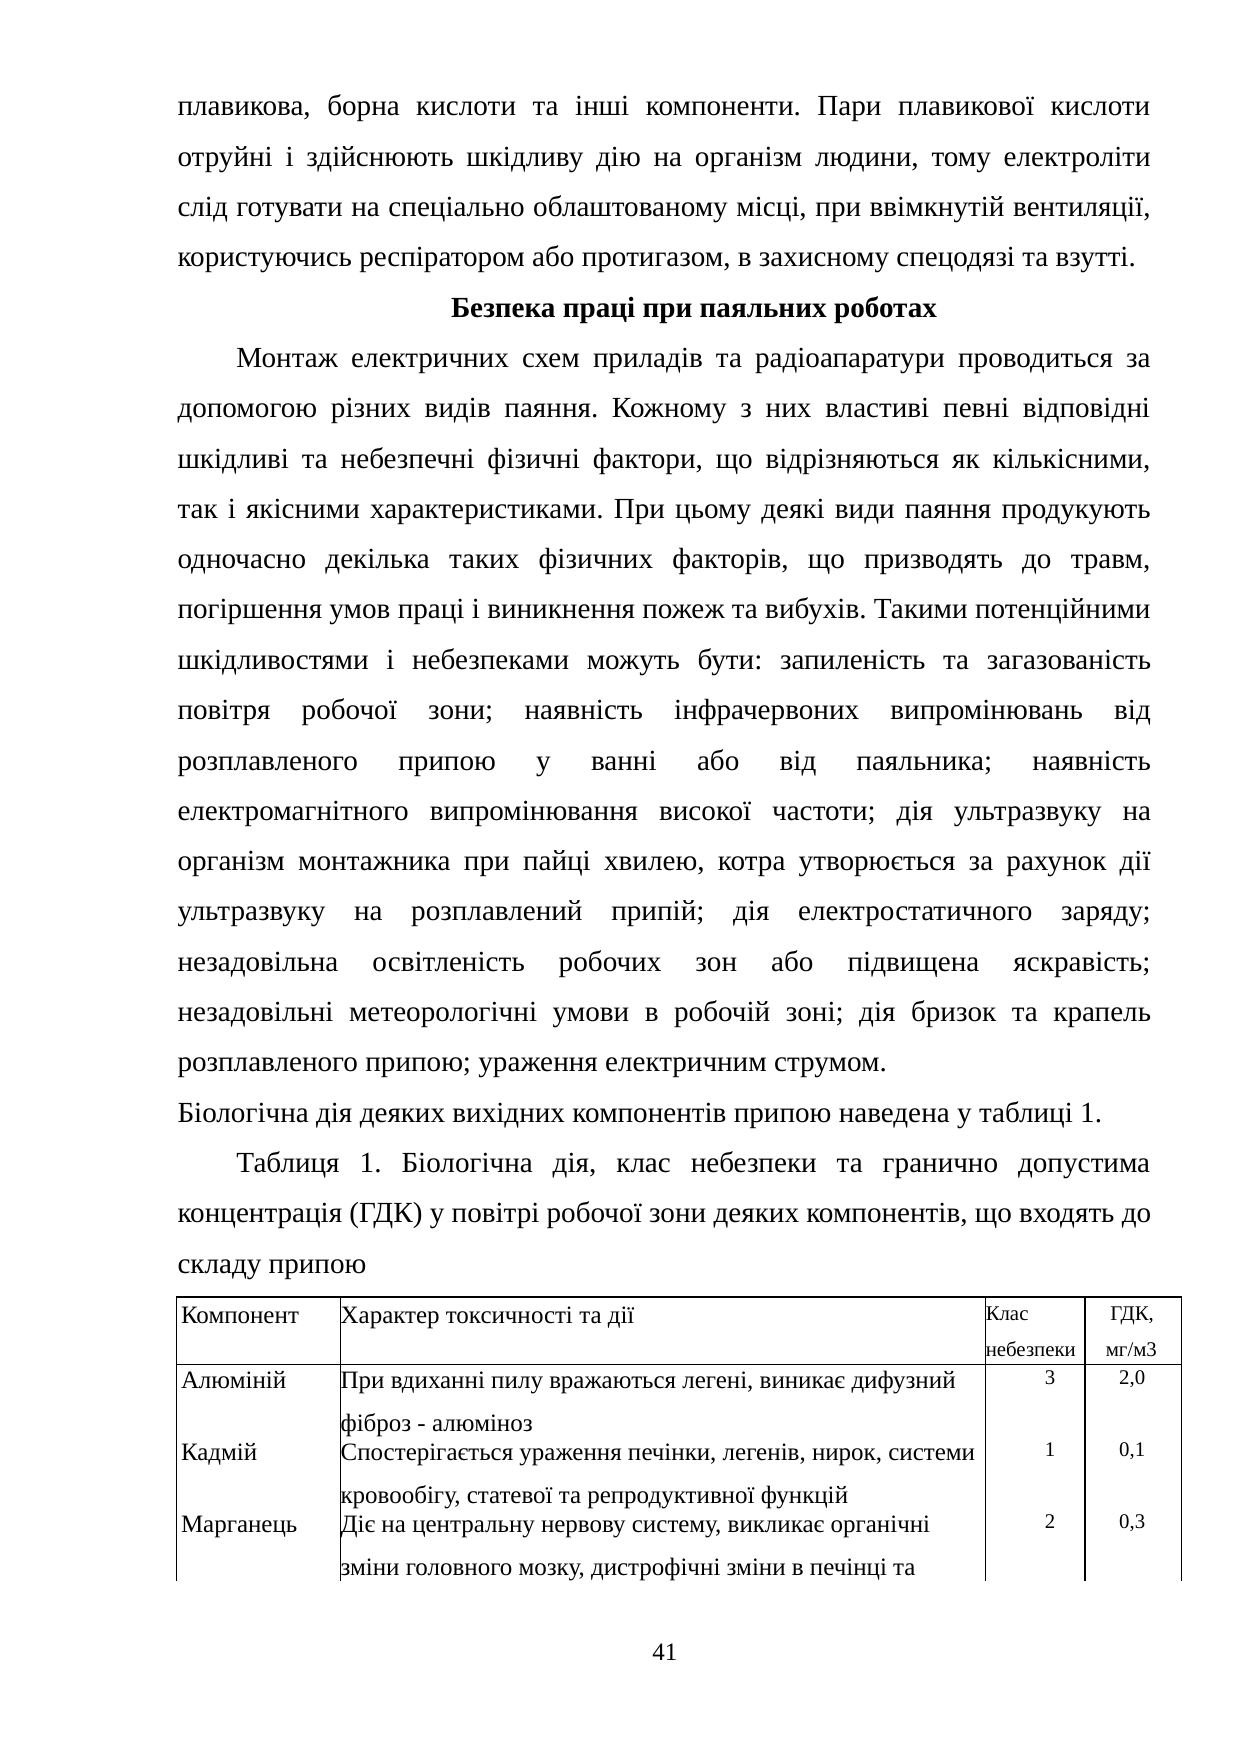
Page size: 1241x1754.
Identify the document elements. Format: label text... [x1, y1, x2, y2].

table_cell 1 [986, 1437, 1084, 1509]
text плавикова, борна кислоти та інші компоненти. Пари плавикової кислоти отруйні і здійснюють шкідливу дію на організм людини, тому електроліти слід готувати на спеціально облаштованому місці, при ввімкнутій вентиляції, користуючись респіратором або протигазом, в захисному спецодязі та взутті. [177, 88, 1152, 273]
table_header Компонент [177, 1298, 340, 1363]
table_cell 3 [986, 1365, 1084, 1437]
table_cell При вдиханні пилу вражаються легені, виникає дифузний фіброз - алюміноз [341, 1365, 985, 1437]
text Біологічна дія деяких вихідних компонентів припою наведена у таблиці 1. [177, 1095, 1152, 1128]
text Таблиця 1. Біологічна дія, клас небезпеки та гранично допустима концентрація (ГДК) у повітрі робочої зони деяких компонентів, що входять до складу припою [177, 1145, 1152, 1279]
table_header ГДК, мг/м3 [1086, 1298, 1181, 1363]
table_cell 2,0 [1086, 1365, 1181, 1437]
text Монтаж електричних схем приладів та радіоапаратури проводиться за допомогою різних видів паяння. Кожному з них властиві певні відповідні шкідливі та небезпечні фізичні фактори, що відрізняються як кількісними, так і якісними характеристиками. При цьому деякі види паяння продукують одночасно декілька таких фізичних факторів, що призводять до травм, погіршення умов праці і виникнення пожеж та вибухів. Такими потенційними шкідливостями і небезпеками можуть бути: запиленість та загазованість повітря робочої зони; наявність інфрачервоних випромінювань від розплавленого припою у ванні або від паяльника; наявність електромагнітного випромінювання високої частоти; дія ультразвуку на організм монтажника при пайці хвилею, котра утворюється за рахунок дії ультразвуку на розплавлений припій; дія електростатичного заряду; незадовільна освітленість робочих зон або підвищена яскравість; незадовільні метеорологічні умови в робочій зоні; дія бризок та крапель розплавленого припою; ураження електричним струмом. [177, 340, 1152, 1078]
table_cell 2 [986, 1509, 1084, 1581]
text Безпека праці при паяльних роботах [177, 290, 1152, 323]
table_cell Алюміній [177, 1365, 340, 1437]
table_header Характер токсичності та дії [341, 1298, 985, 1363]
table_cell Кадмій [177, 1437, 340, 1509]
table_cell Діє на центральну нервову систему, викликає органічні зміни головного мозку, дистрофічні зміни в печінці та [341, 1509, 985, 1581]
table_cell 0,3 [1086, 1509, 1181, 1581]
table_cell 0,1 [1086, 1437, 1181, 1509]
table_header Клас небезпеки [986, 1298, 1084, 1363]
table_cell Марганець [177, 1509, 340, 1581]
table_cell Спостерігається ураження печінки, легенів, нирок, системи кровообігу, статевої та репродуктивної функцій [341, 1437, 985, 1509]
